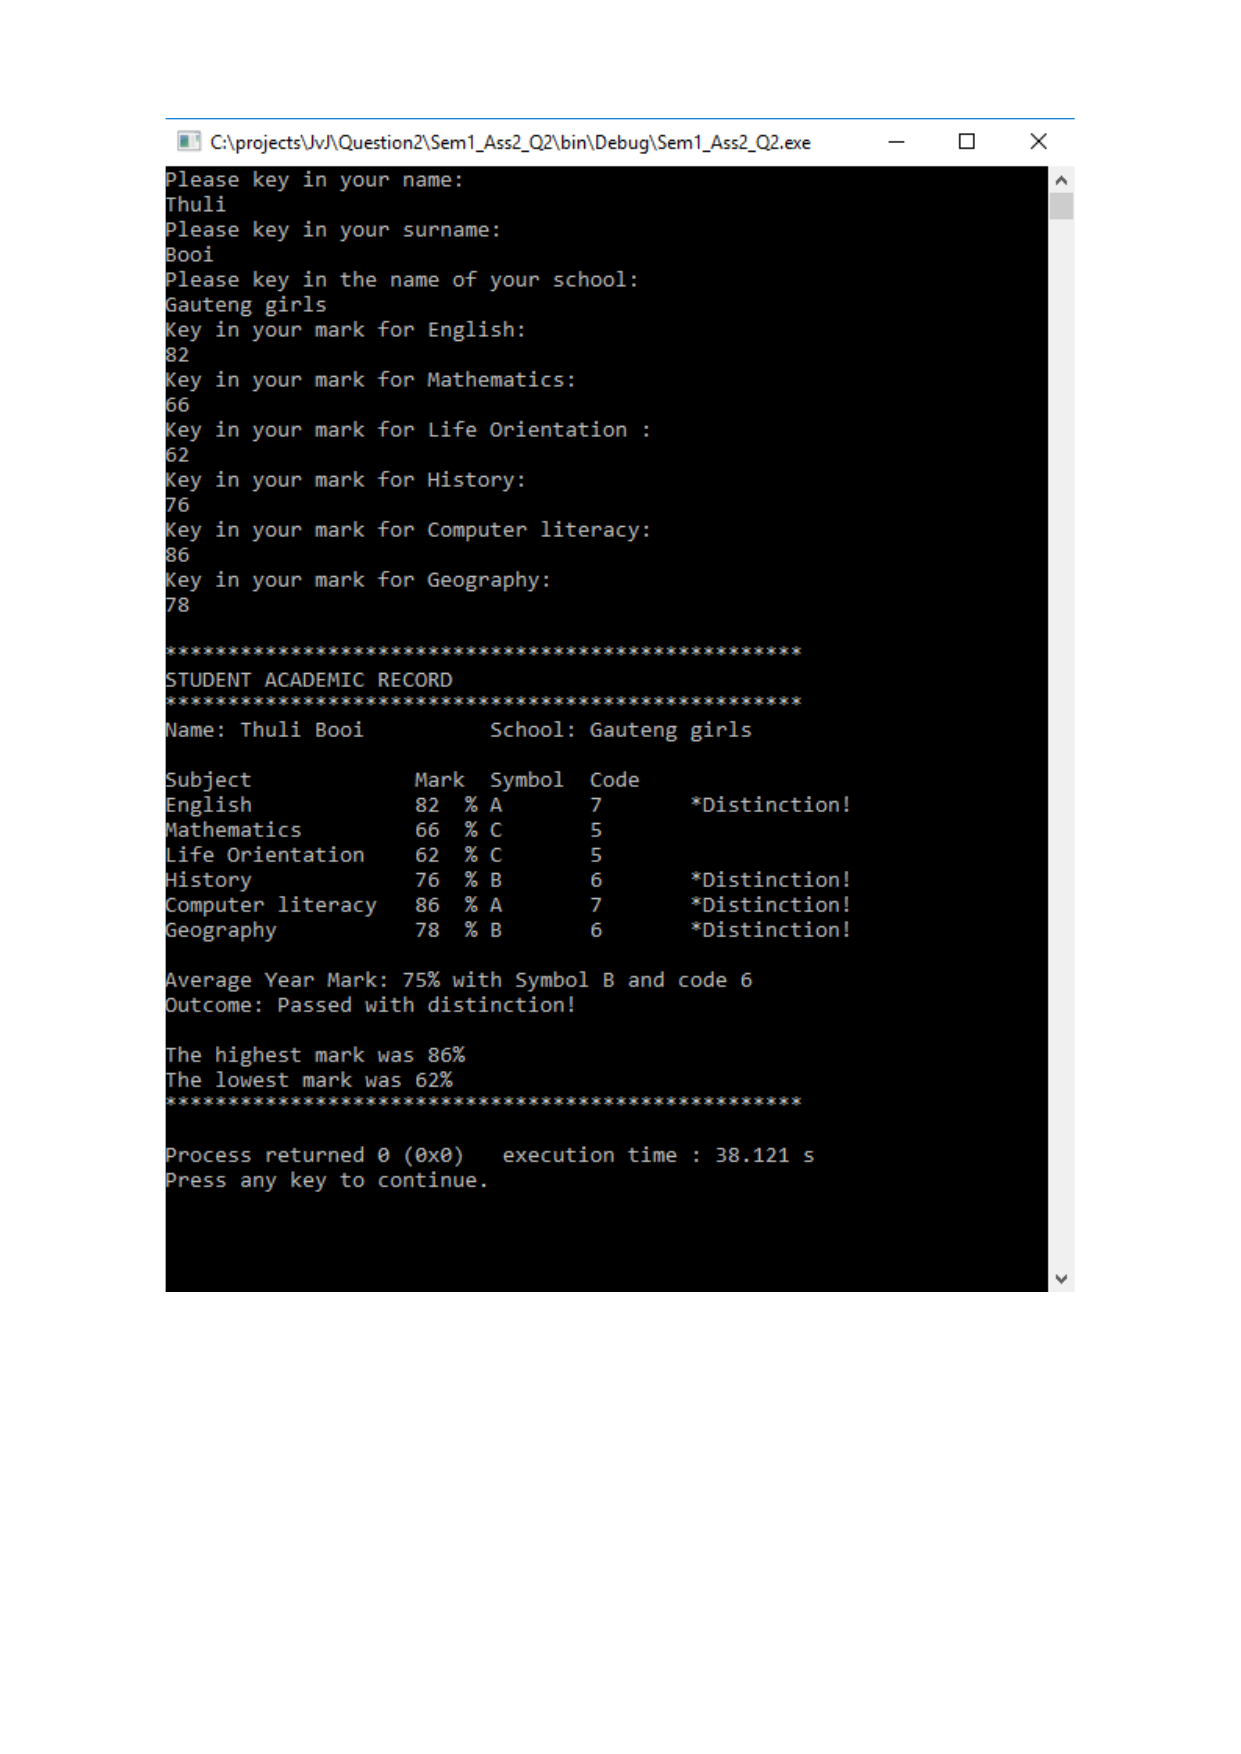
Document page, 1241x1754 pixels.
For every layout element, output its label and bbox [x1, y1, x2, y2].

picture [165, 118, 1075, 1292]
